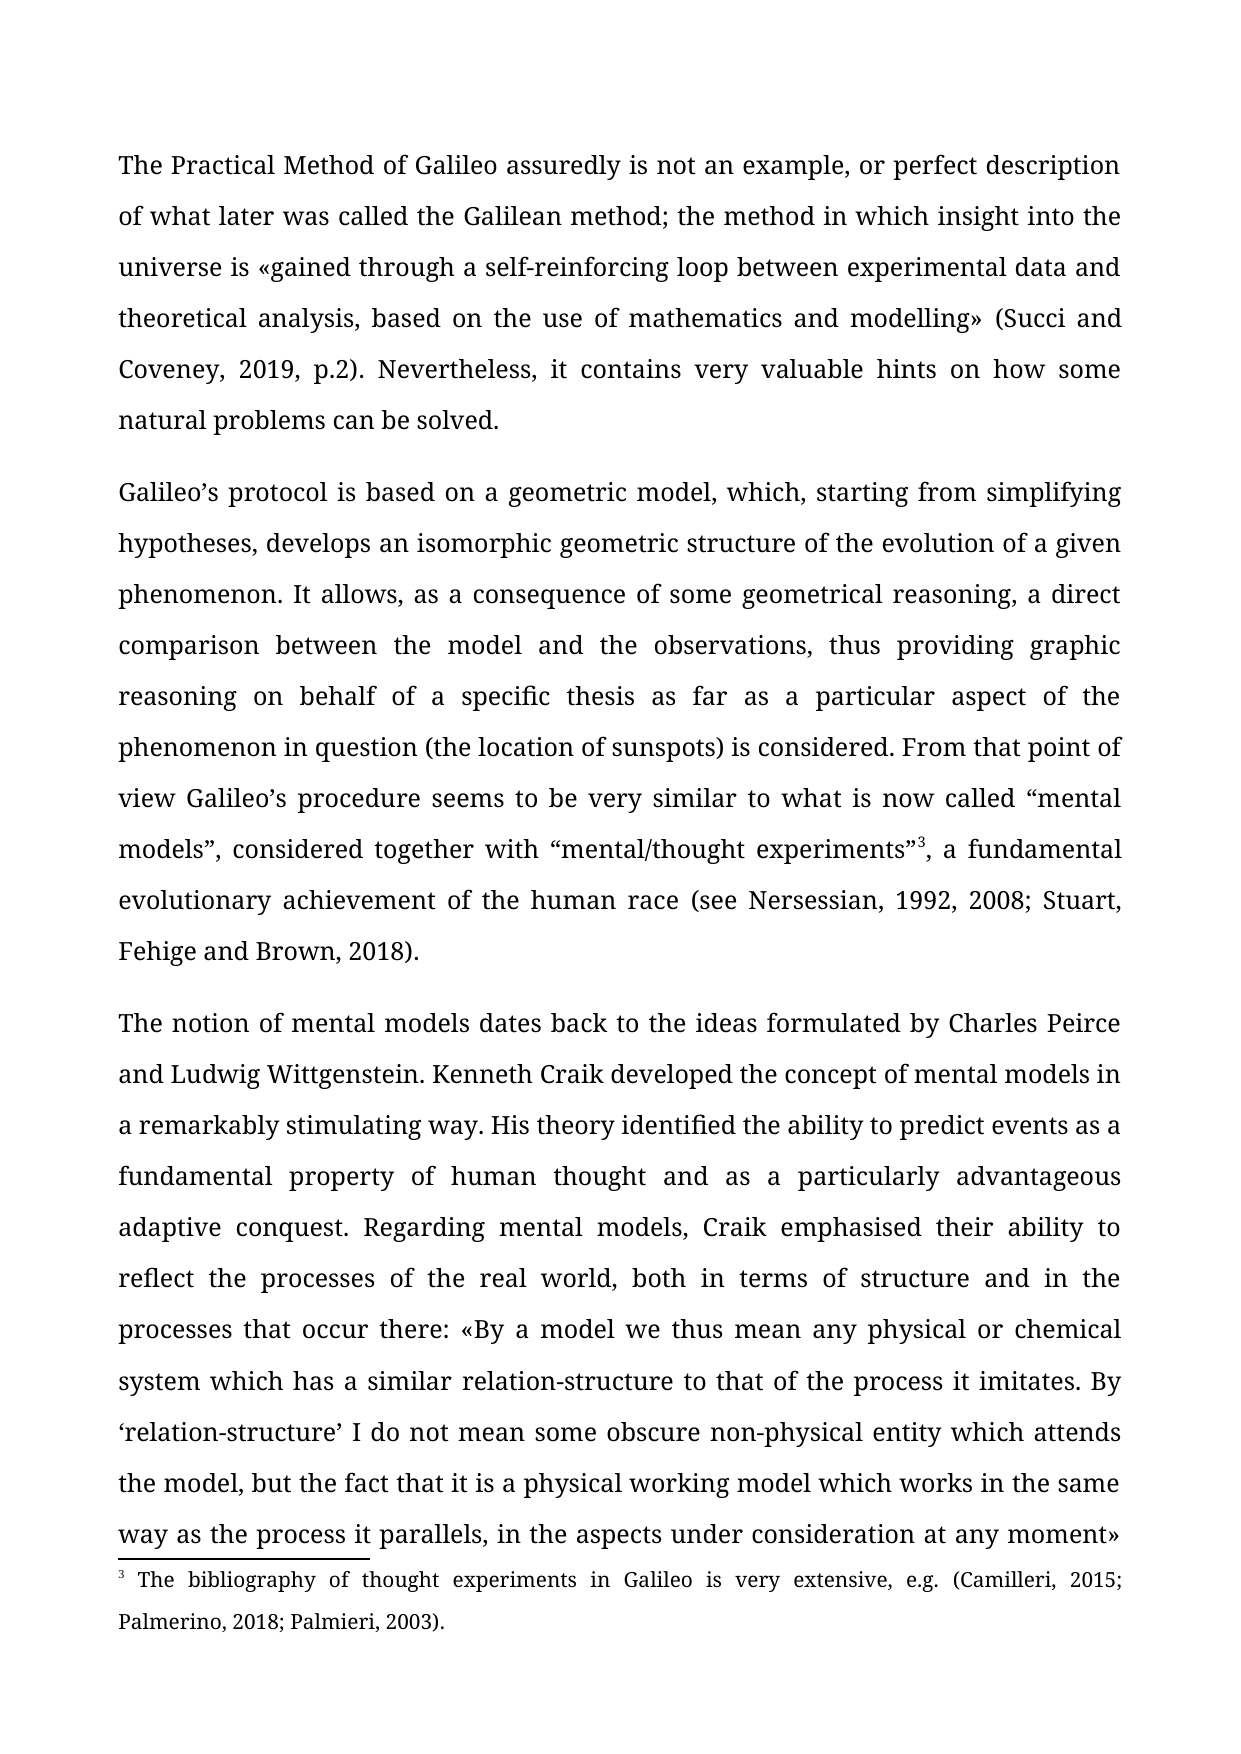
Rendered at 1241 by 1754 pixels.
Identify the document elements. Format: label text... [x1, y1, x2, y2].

text The bibliography of thought experiments in Galileo is very extensive, e.g. (Camilleri, 2015; Palmerino, 2018; Palmieri, 2003). [118, 1565, 1122, 1636]
text The Practical Method of Galileo assuredly is not an example, or perfect description of what later was called the Galilean method; the method in which insight into the universe is «gained through a self-reinforcing loop between experimental data and theoretical analysis, based on the use of mathematics and modelling» (Succi and Coveney, 2019, p.2). Nevertheless, it contains very valuable hints on how some natural problems can be solved. [118, 148, 1122, 437]
text The notion of mental models dates back to the ideas formulated by Charles Peirce and Ludwig Wittgenstein. Kenneth Craik developed the concept of mental models in a remarkably stimulating way. His theory identified the ability to predict events as a fundamental property of human thought and as a particularly advantageous adaptive conquest. Regarding mental models, Craik emphasised their ability to reflect the processes of the real world, both in terms of structure and in the processes that occur there: «By a model we thus mean any physical or chemical system which has a similar relation-structure to that of the process it imitates. By ‘relation-structure’ I do not mean some obscure non-physical entity which attends the model, but the fact that it is a physical working model which works in the same way as the process it parallels, in the aspects under consideration at any moment» [118, 1006, 1122, 1550]
text Galileo’s protocol is based on a geometric model, which, starting from simplifying hypotheses, develops an isomorphic geometric structure of the evolution of a given phenomenon. It allows, as a consequence of some geometrical reasoning, a direct comparison between the model and the observations, thus providing graphic reasoning on behalf of a specific thesis as far as a particular aspect of the phenomenon in question (the location of sunspots) is considered. From that point of view Galileo’s procedure seems to be very similar to what is now called “mental models”, considered together with “mental/thought experiments”, a fundamental evolutionary achievement of the human race (see Nersessian, 1992, 2008; Stuart, Fehige and Brown, 2018). [118, 475, 1122, 968]
